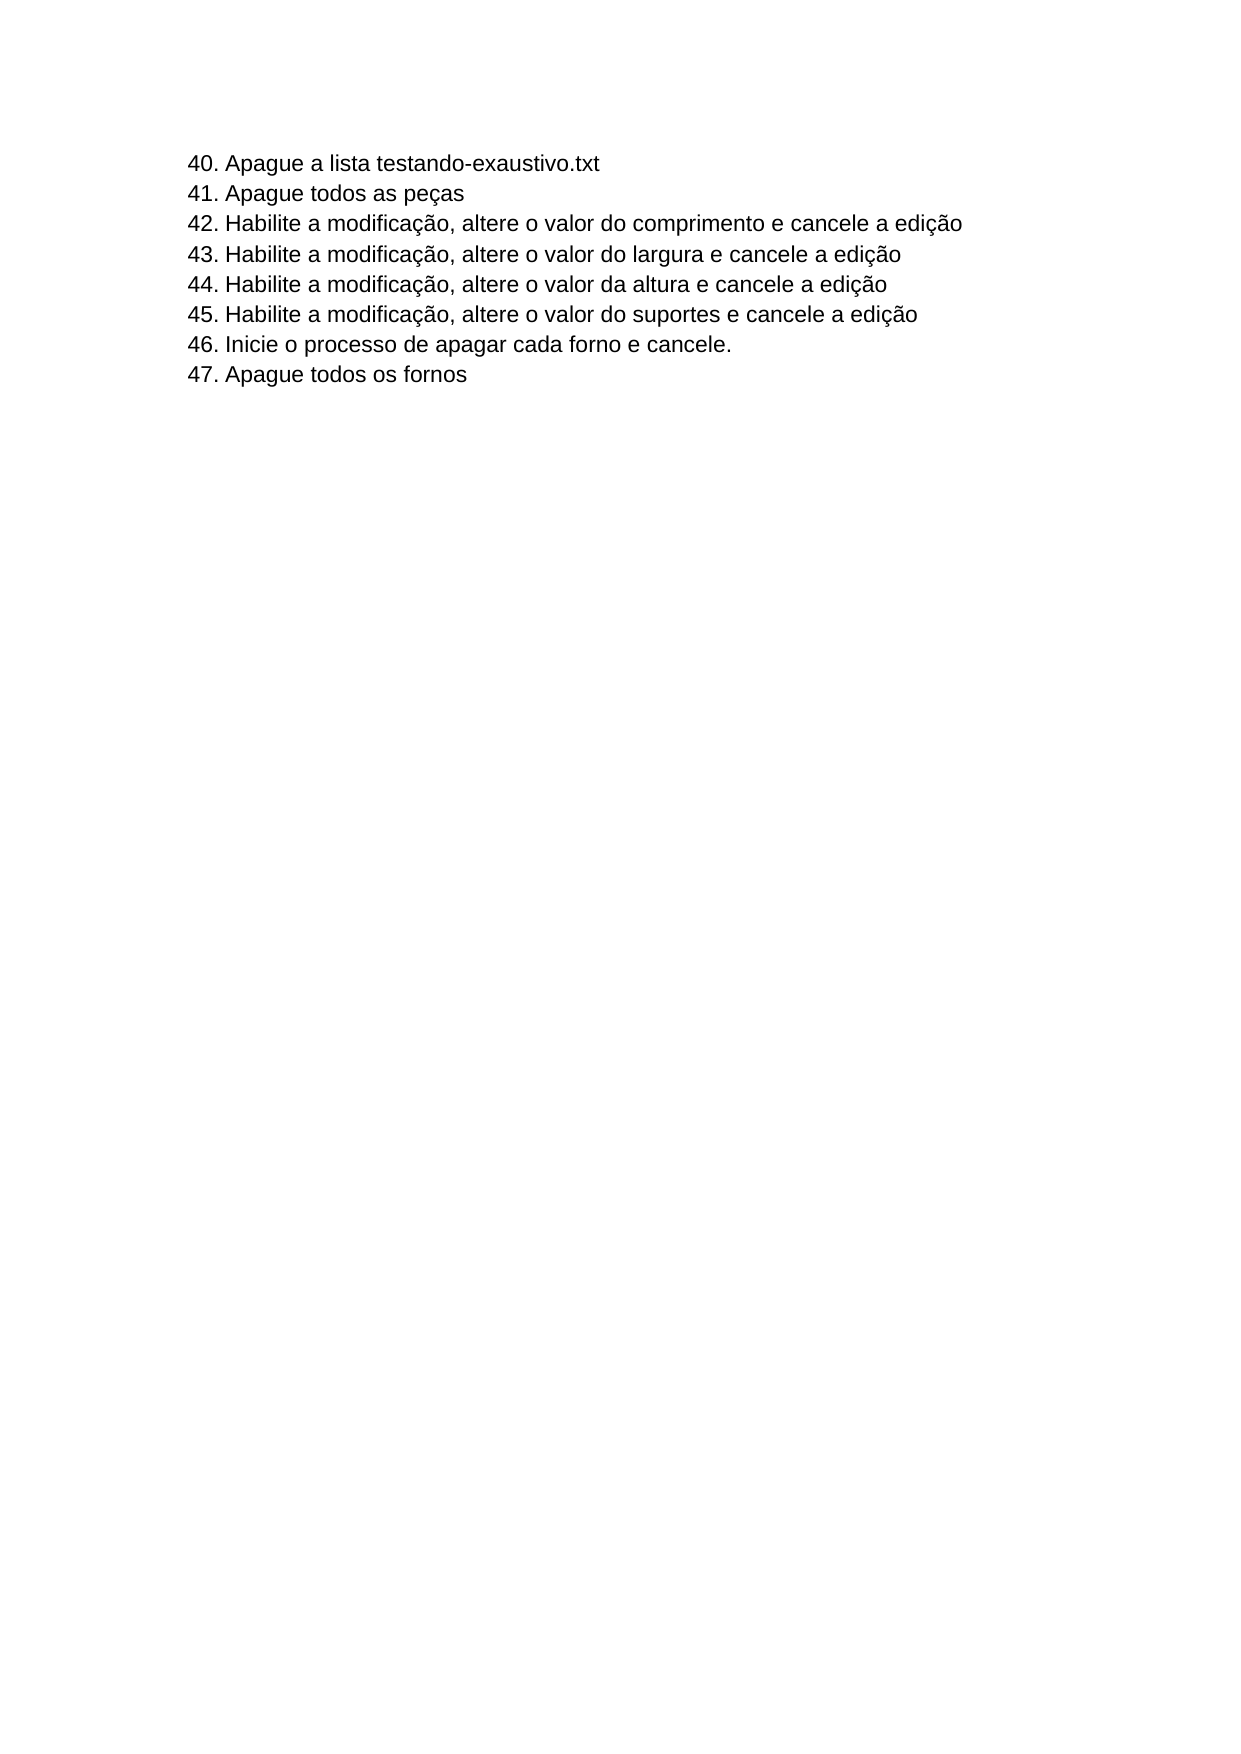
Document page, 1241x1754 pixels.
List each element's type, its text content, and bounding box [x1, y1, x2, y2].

list Inicie o processo de apagar cada forno e cancele. [187, 331, 1090, 358]
list Apague a lista testando-exaustivo.txt [187, 150, 1090, 176]
list Apague todos as peças [187, 180, 1090, 207]
list Habilite a modificação, altere o valor do suportes e cancele a edição [187, 301, 1090, 327]
list Habilite a modificação, altere o valor da altura e cancele a edição [187, 271, 1090, 297]
list Apague todos os fornos [187, 361, 1090, 388]
list Habilite a modificação, altere o valor do largura e cancele a edição [187, 241, 1090, 267]
list Habilite a modificação, altere o valor do comprimento e cancele a edição [187, 210, 1090, 237]
